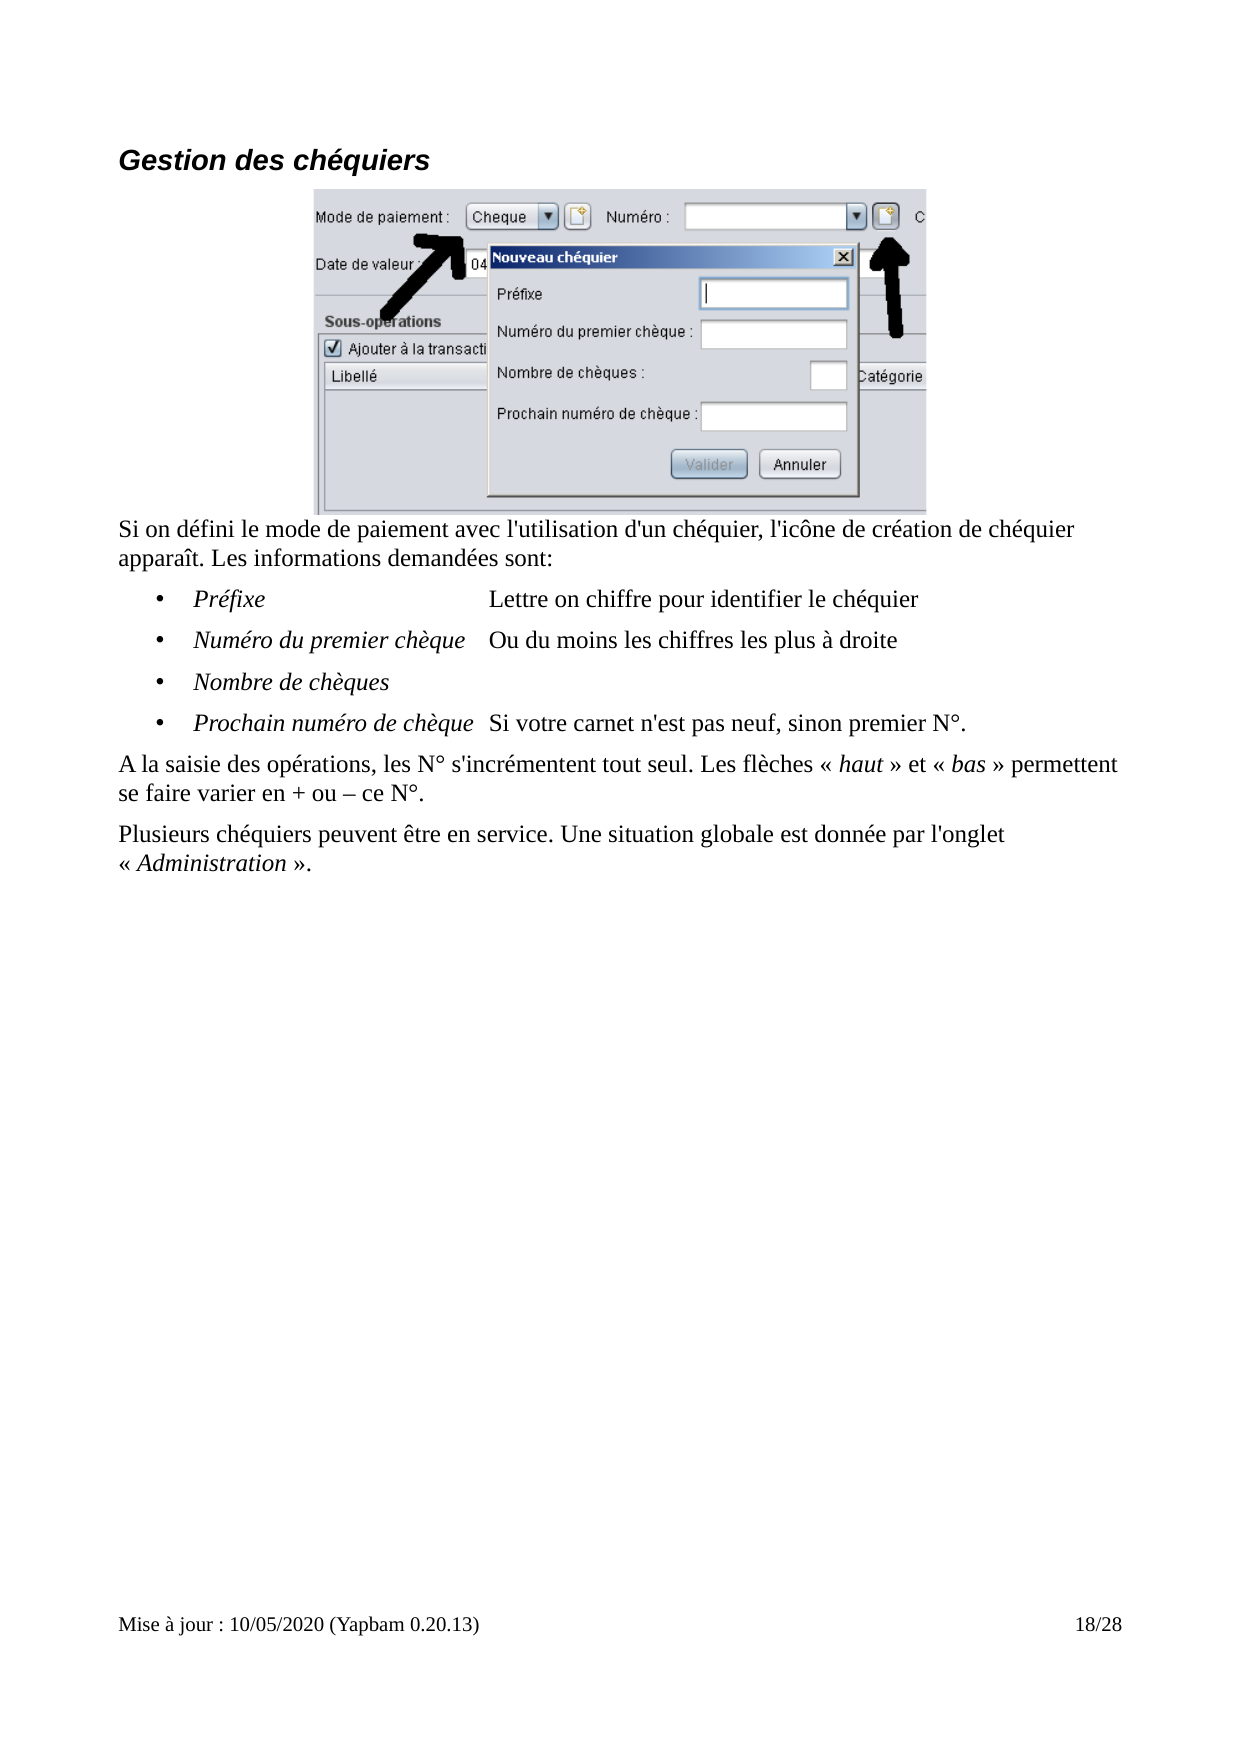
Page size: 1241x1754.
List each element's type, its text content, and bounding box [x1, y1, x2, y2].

subtitle Gestion des chéquiers [118, 143, 1122, 177]
picture [313, 189, 927, 515]
list Préfixe Lettre on chiffre pour identifier le chéquier [156, 584, 1122, 613]
list Numéro du premier chèque Ou du moins les chiffres les plus à droite [156, 626, 1122, 654]
list Prochain numéro de chèque Si votre carnet n'est pas neuf, sinon premier N°. [156, 708, 1122, 737]
text Plusieurs chéquiers peuvent être en service. Une situation globale est donnée par l'onglet « Administration ». [118, 819, 1122, 877]
text Si on défini le mode de paiement avec l'utilisation d'un chéquier, l'icône de création de chéquier apparaît. Les informations demandées sont: [118, 189, 1122, 572]
text A la saisie des opérations, les N° s'incrémentent tout seul. Les flèches « haut » et « bas » permettent se faire varier en + ou – ce N°. [118, 749, 1122, 807]
list Nombre de chèques [156, 667, 1122, 696]
